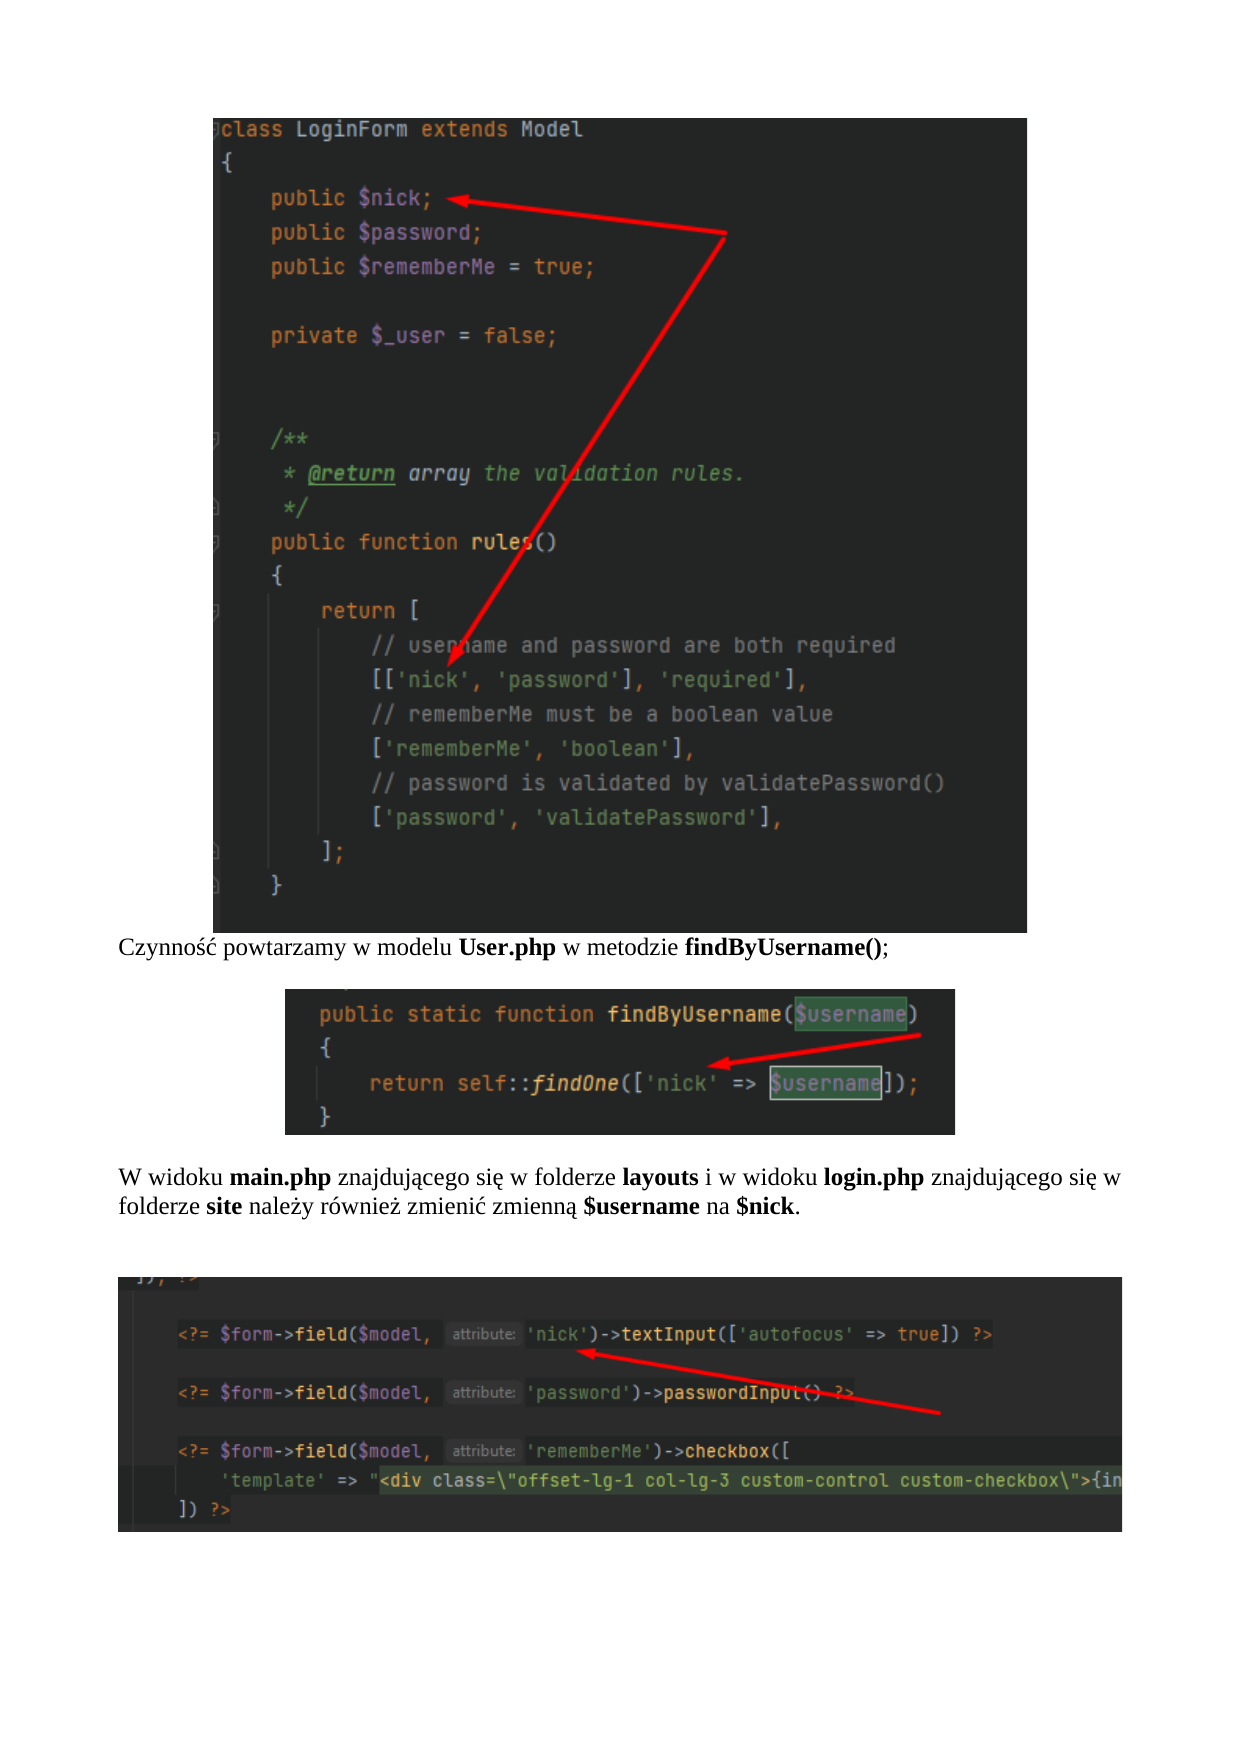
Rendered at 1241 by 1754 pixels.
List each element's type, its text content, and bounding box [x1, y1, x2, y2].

picture [118, 1277, 1123, 1532]
picture [285, 989, 956, 1135]
text W widoku main.php znajdującego się w folderze layouts i w widoku login.php znajdującego się w folderze site należy również zmienić zmienną $username na $nick. [118, 1162, 1122, 1220]
picture [213, 118, 1028, 933]
text Czynność powtarzamy w modelu User.php w metodzie findByUsername(); [118, 262, 1122, 961]
